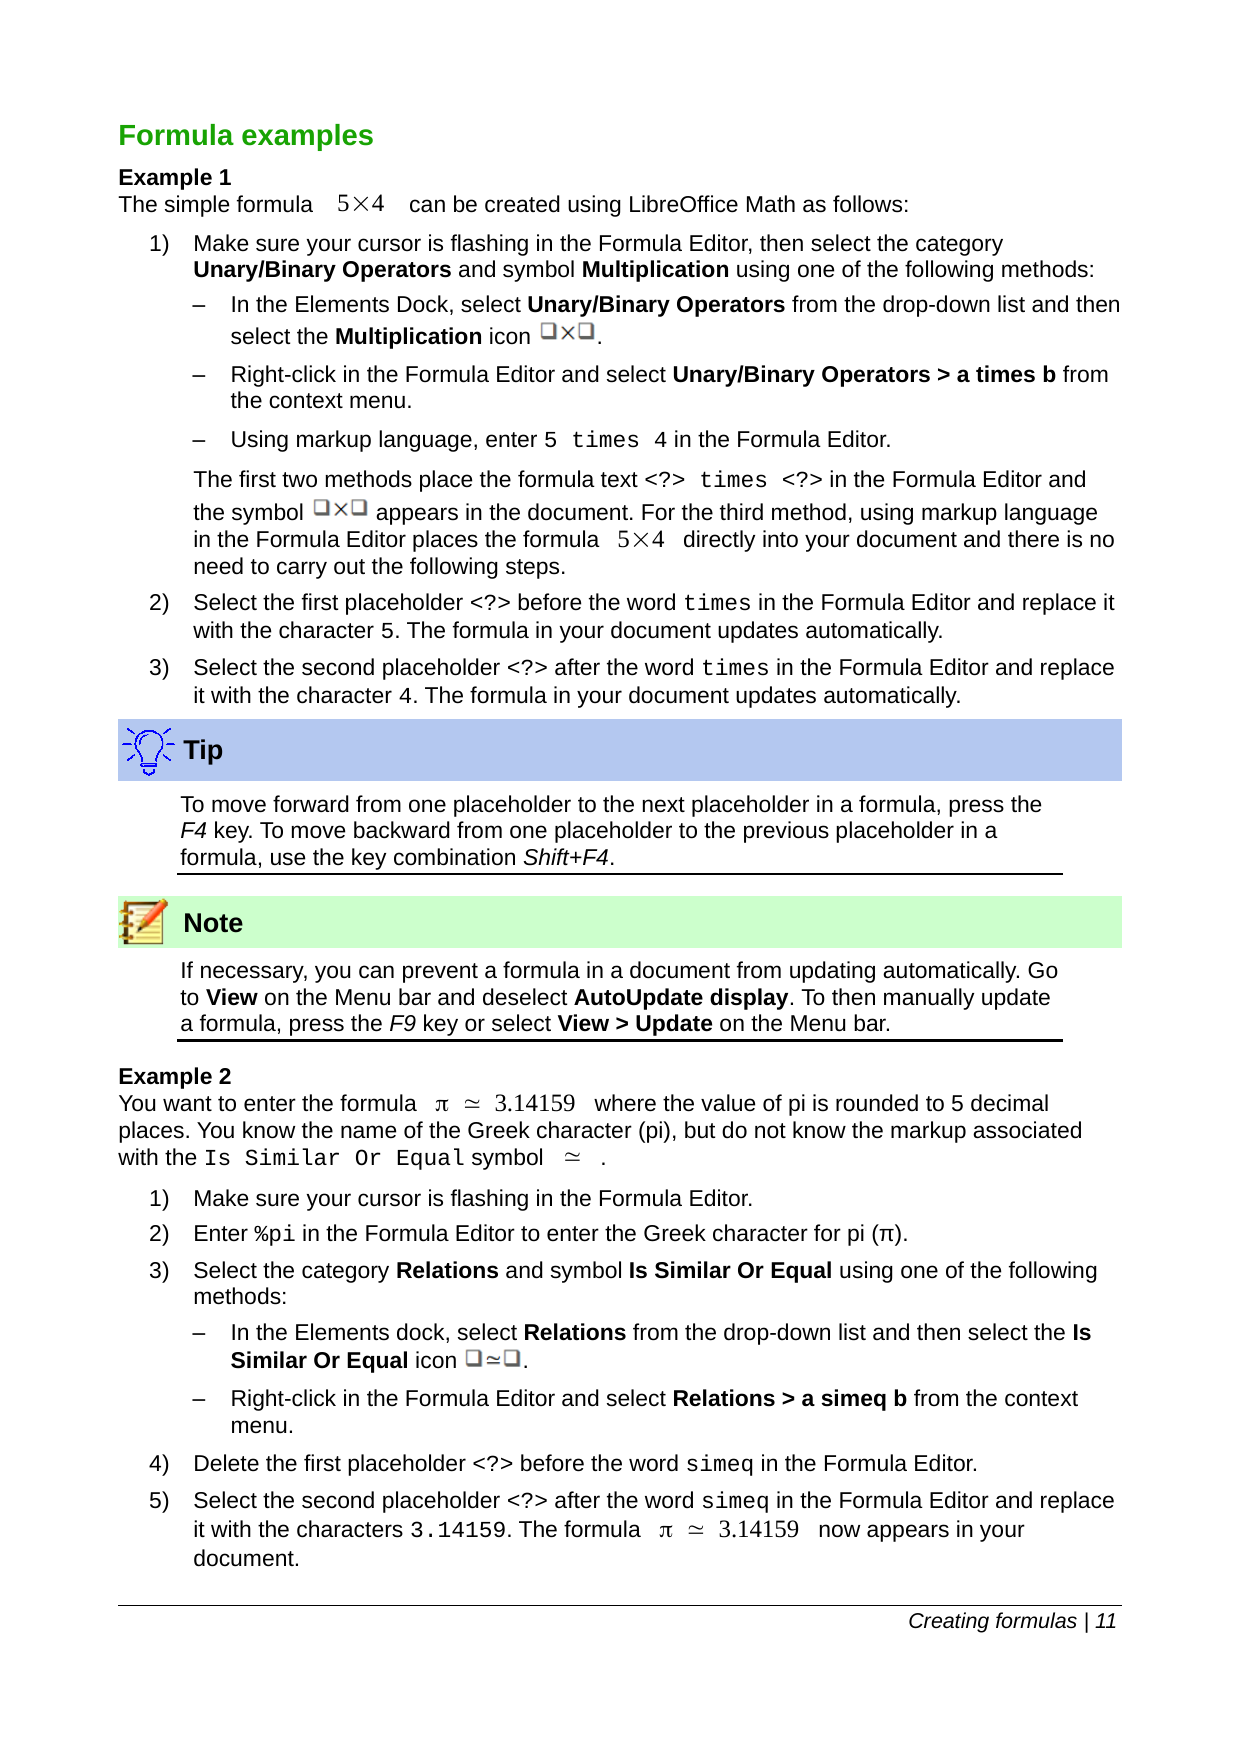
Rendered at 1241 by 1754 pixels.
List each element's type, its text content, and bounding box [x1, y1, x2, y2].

text Example 2 [118, 1063, 1122, 1089]
list In the Elements dock, select Relations from the drop-down list and then select the Is Similar Or Equal icon . [192, 1318, 1122, 1373]
list Right-click in the Formula Editor and select Unary/Binary Operators > a times b from the context menu. [192, 361, 1122, 414]
list In the Elements Dock, select Unary/Binary Operators from the drop-down list and then select the Multiplication icon . [192, 291, 1122, 349]
list Using markup language, enter 5 times 4 in the Formula Editor. [192, 426, 1122, 454]
text The simple formula can be created using LibreOffice Math as follows: [118, 190, 1122, 217]
list Make sure your cursor is flashing in the Formula Editor. [169, 1184, 1122, 1211]
subtitle Note [118, 896, 1122, 948]
list Select the second placeholder <?> after the word simeq in the Formula Editor and replace it with the characters 3.14159. The formulanow appears in your document. [169, 1487, 1122, 1571]
text If necessary, you can prevent a formula in a document from updating automatically. Go to View on the Menu bar and deselect AutoUpdate display. To then manually update a formula, press the F9 key or select View > Update on the Menu bar. [177, 954, 1063, 1039]
text To move forward from one placeholder to the next placeholder in a formula, press the F4 key. To move backward from one placeholder to the previous placeholder in a formula, use the key combination Shift+F4. [177, 788, 1063, 873]
list Select the first placeholder <?> before the word times in the Formula Editor and replace it with the character 5. The formula in your document updates automatically. [169, 588, 1122, 645]
list Select the category Relations and symbol Is Similar Or Equal using one of the following methods: [169, 1257, 1122, 1310]
picture [119, 897, 170, 948]
list The first two methods place the formula text <?> times <?> in the Formula Editor and the symbol appears in the document. For the third method, using markup language in the Formula Editor places the formuladirectly into your document and there is no need to carry out the following steps. [169, 466, 1122, 579]
text You want to enter the formulawhere the value of pi is rounded to 5 decimal places. You know the name of the Greek character (pi), but do not know the markup associated with the Is Similar Or Equal symbol. [118, 1089, 1122, 1172]
list Right-click in the Formula Editor and select Relations > a simeq b from the context menu. [192, 1385, 1122, 1438]
list Enter %pi in the Formula Editor to enter the Greek character for pi (π). [169, 1220, 1122, 1248]
text Example 1 [118, 163, 1122, 190]
list Make sure your cursor is flashing in the Formula Editor, then select the category Unary/Binary Operators and symbol Multiplication using one of the following methods: [169, 230, 1122, 283]
picture [119, 720, 179, 780]
list Select the second placeholder <?> after the word times in the Formula Editor and replace it with the character 4. The formula in your document updates automatically. [169, 654, 1122, 711]
subtitle Formula examples [118, 118, 1122, 152]
picture [537, 317, 597, 345]
picture [310, 494, 370, 521]
subtitle Tip [118, 719, 1122, 781]
picture [463, 1345, 523, 1369]
list Delete the first placeholder <?> before the word simeq in the Formula Editor. [169, 1450, 1122, 1478]
